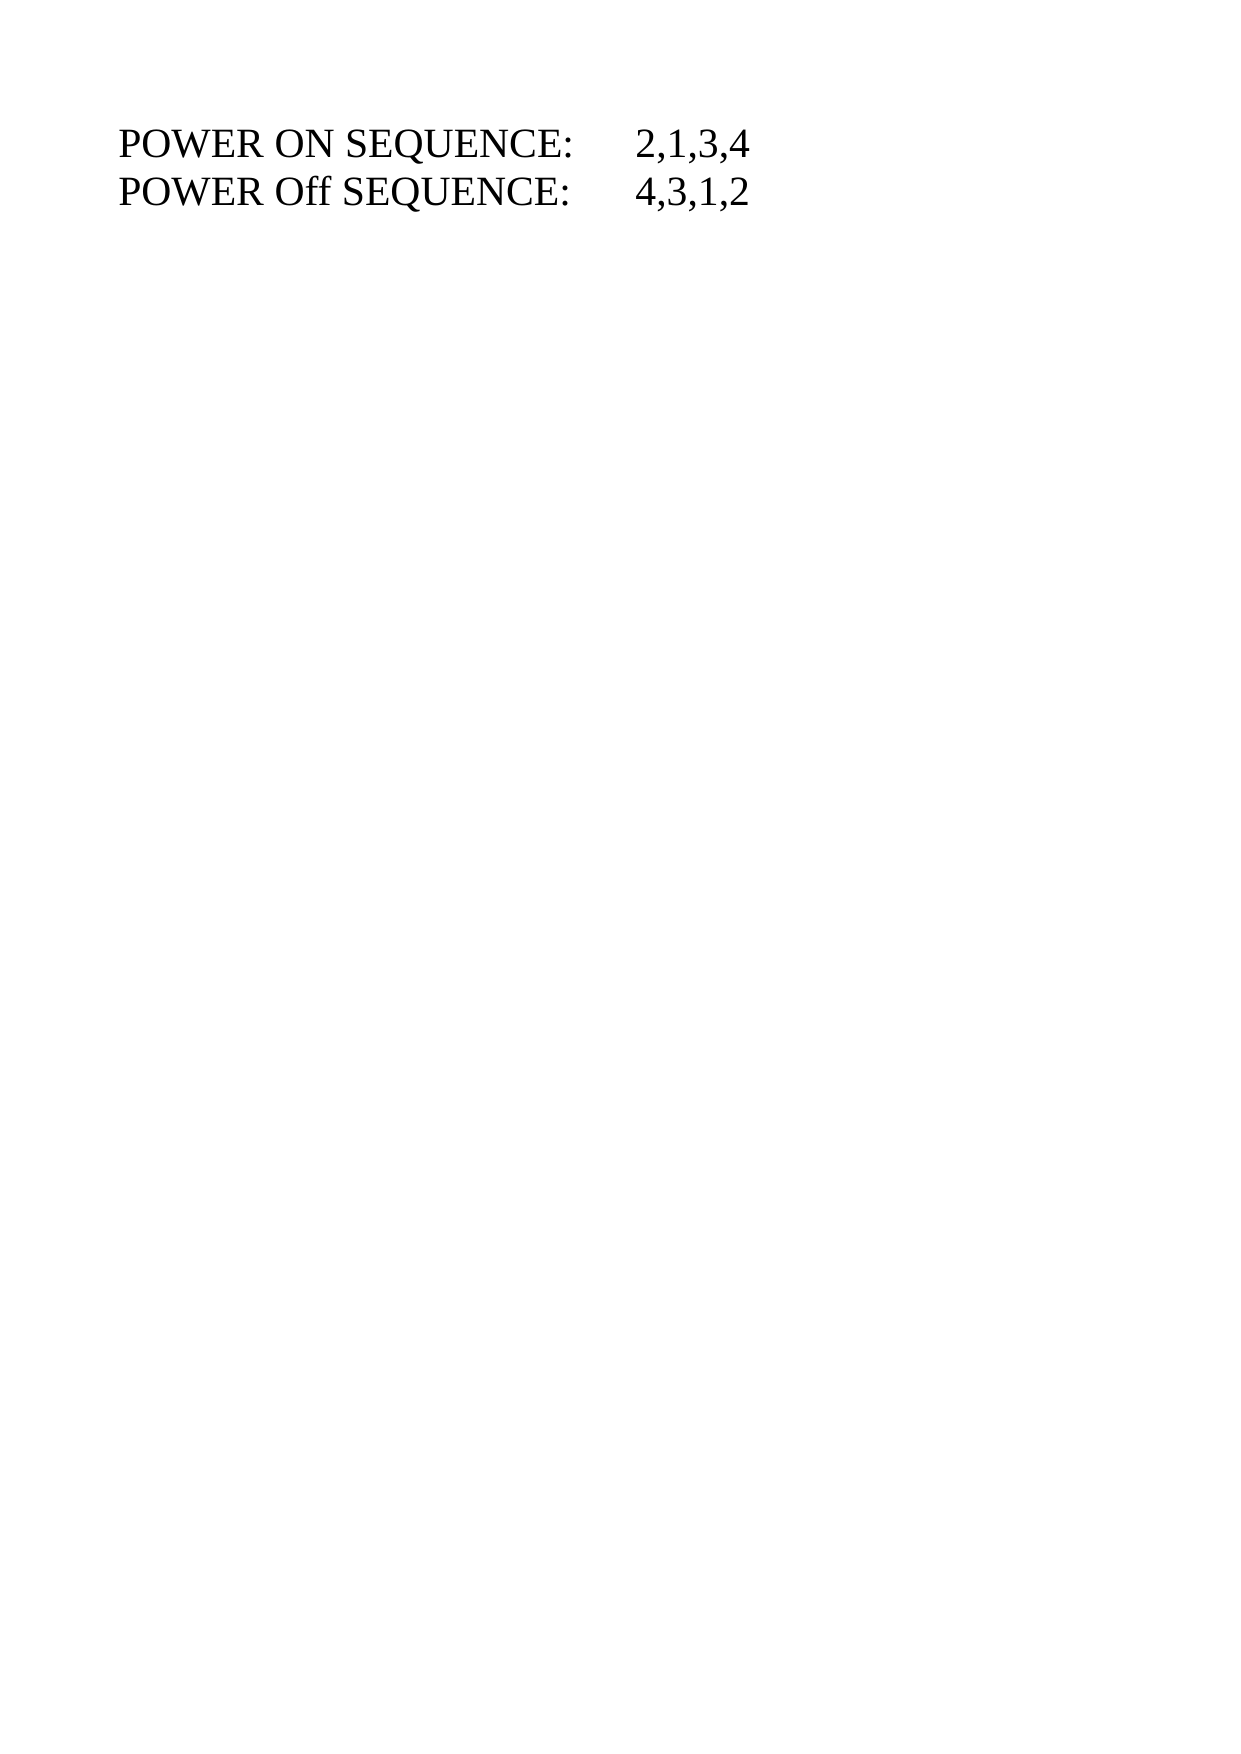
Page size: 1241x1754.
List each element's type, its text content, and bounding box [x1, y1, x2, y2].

text POWER Off SEQUENCE: 4,3,1,2 [118, 166, 1122, 214]
text POWER ON SEQUENCE: 2,1,3,4 [118, 118, 1122, 166]
